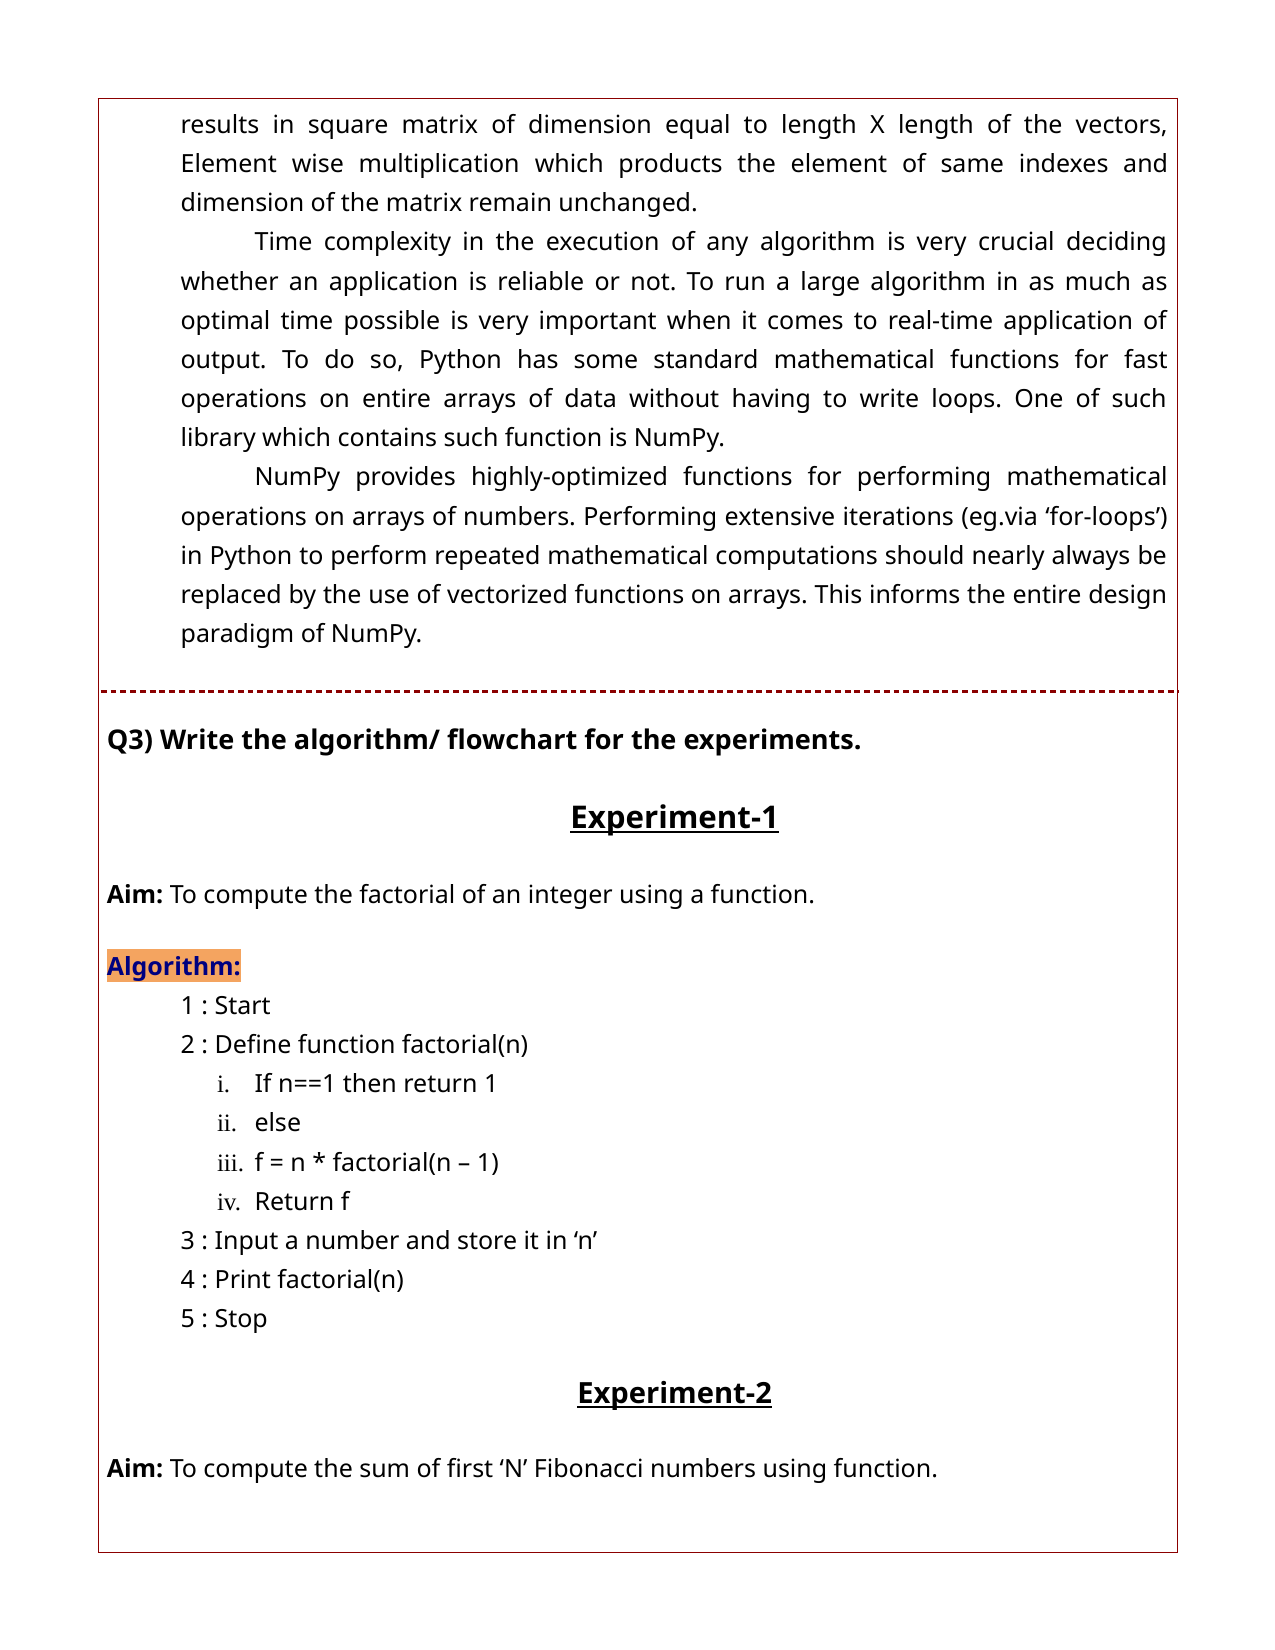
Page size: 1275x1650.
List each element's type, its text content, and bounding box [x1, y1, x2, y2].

text NumPy provides highly-optimized functions for performing mathematical operations on arrays of numbers. Performing extensive iterations (eg.via ‘for-loops’) in Python to perform repeated mathematical computations should nearly always be replaced by the use of vectorized functions on arrays. This informs the entire design paradigm of NumPy. [180, 459, 1168, 650]
text Experiment-1 [180, 795, 1168, 838]
text 1 : Start [180, 988, 1168, 1022]
text 4 : Print factorial(n) [180, 1262, 1168, 1296]
text Q3) Write the algorithm/ flowchart for the experiments. [107, 720, 1168, 757]
text 2 : Define function factorial(n) [180, 1027, 1168, 1061]
text Aim: To compute the sum of first ‘N’ Fibonacci numbers using function. [107, 1451, 1168, 1485]
text Time complexity in the execution of any algorithm is very crucial deciding whether an application is reliable or not. To run a large algorithm in as much as optimal time possible is very important when it comes to real-time application of output. To do so, Python has some standard mathematical functions for fast operations on entire arrays of data without having to write loops. One of such library which contains such function is NumPy. [180, 224, 1168, 454]
text 5 : Stop [180, 1301, 1168, 1335]
text Algorithm: [107, 948, 1168, 982]
list f = n * factorial(n – 1) [217, 1144, 1168, 1178]
text Aim: To compute the factorial of an integer using a function. [107, 877, 1168, 911]
list If n==1 then return 1 [217, 1066, 1168, 1100]
list else [217, 1105, 1168, 1139]
list Return f [217, 1183, 1168, 1217]
text results in square matrix of dimension equal to length X length of the vectors, Element wise multiplication which products the element of same indexes and dimension of the matrix remain unchanged. [180, 107, 1168, 219]
text 3 : Input a number and store it in ‘n’ [180, 1223, 1168, 1257]
text Experiment-2 [180, 1373, 1168, 1412]
